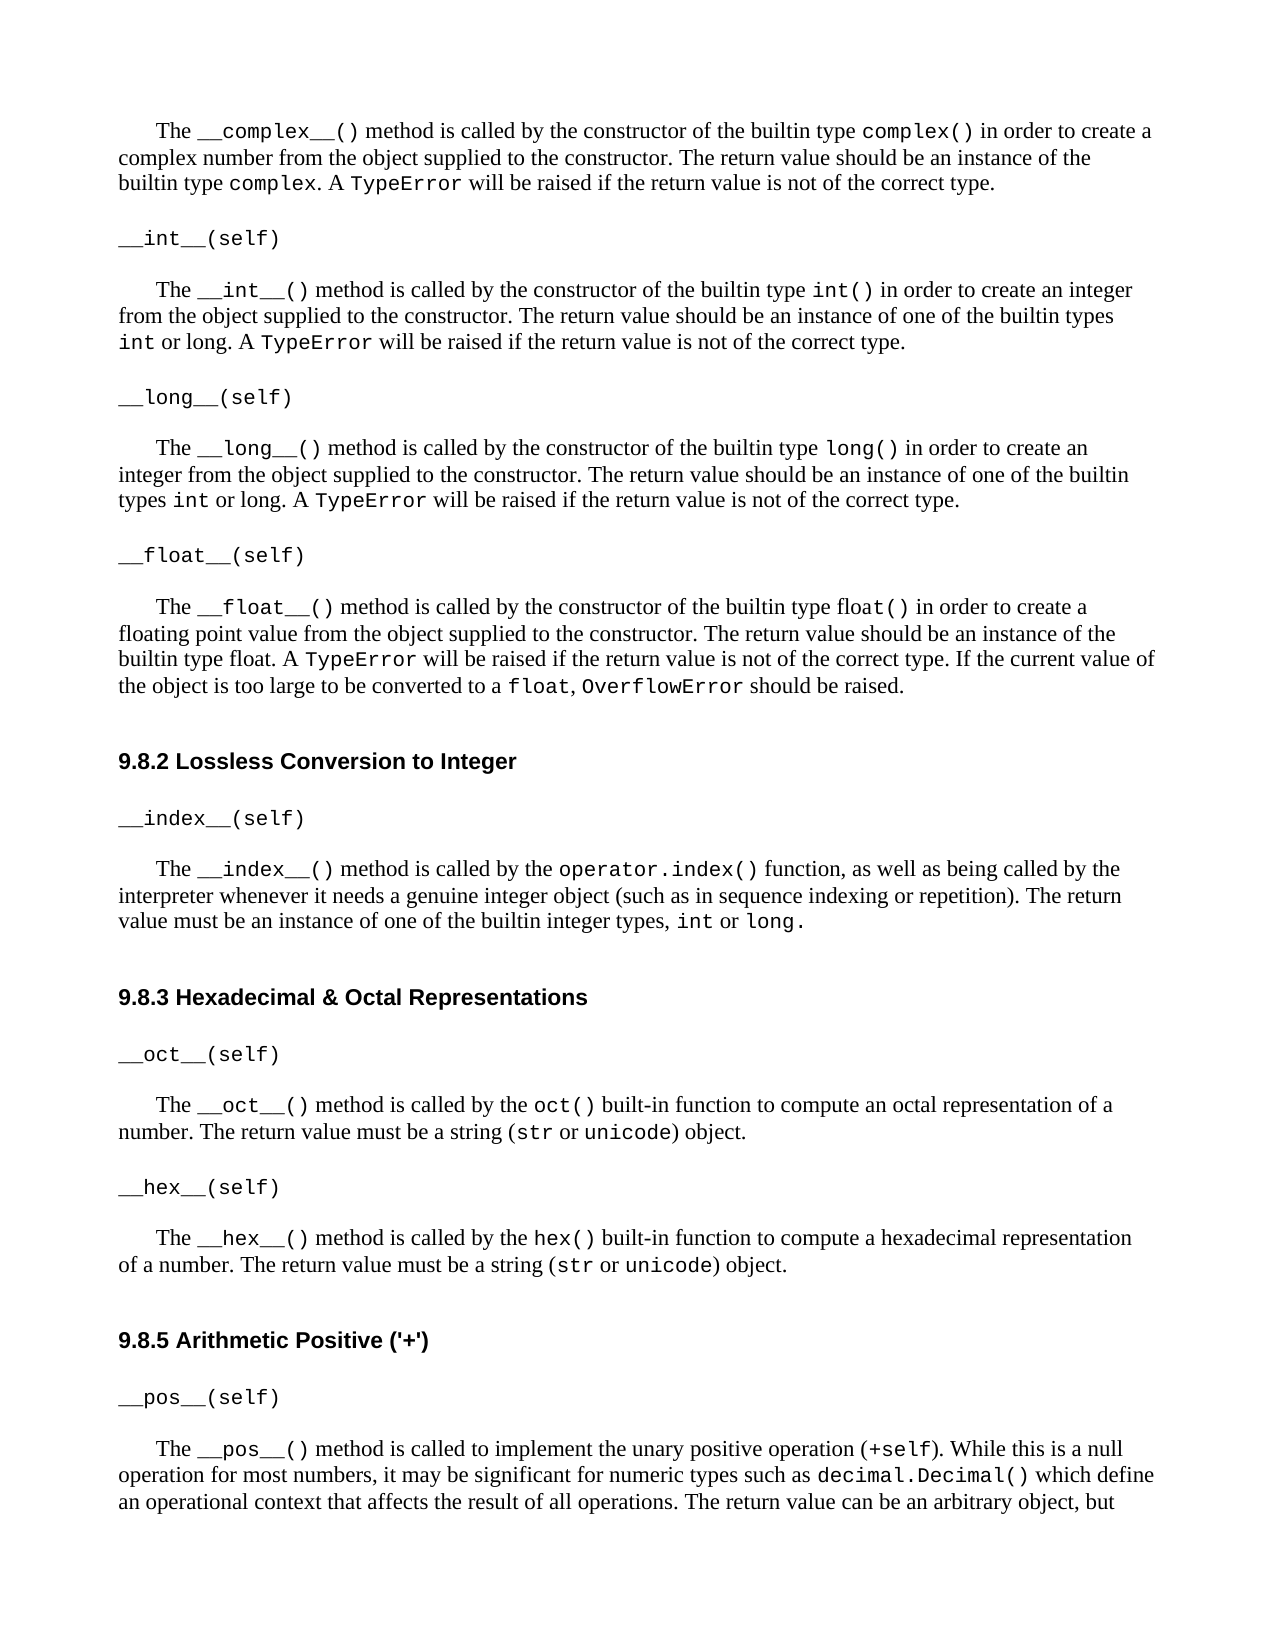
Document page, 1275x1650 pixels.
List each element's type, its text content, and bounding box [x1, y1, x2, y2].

text __index__(self) [118, 808, 1157, 831]
text __hex__(self) [118, 1177, 1157, 1200]
subtitle 9.8.3 Hexadecimal & Octal Representations [118, 979, 1157, 1010]
text The __long__() method is called by the constructor of the builtin type long() in order to create an integer from the object supplied to the constructor. The return value should be an instance of one of the builtin types int or long. A TypeError will be raised if the return value is not of the correct type. [118, 435, 1157, 514]
text __pos__(self) [118, 1387, 1157, 1411]
text __float__(self) [118, 545, 1157, 569]
subtitle 9.8.5 Arithmetic Positive ('+') [118, 1322, 1157, 1354]
text The __hex__() method is called by the hex() built-in function to compute a hexadecimal representation of a number. The return value must be a string (str or unicode) object. [118, 1225, 1157, 1279]
text The __index__() method is called by the operator.index() function, as well as being called by the interpreter whenever it needs a genuine integer object (such as in sequence indexing or repetition). The return value must be an instance of one of the builtin integer types, int or long. [118, 856, 1157, 935]
text The __int__() method is called by the constructor of the builtin type int() in order to create an integer from the object supplied to the constructor. The return value should be an instance of one of the builtin types int or long. A TypeError will be raised if the return value is not of the correct type. [118, 277, 1157, 356]
text __oct__(self) [118, 1043, 1157, 1067]
text The __complex__() method is called by the constructor of the builtin type complex() in order to create a complex number from the object supplied to the constructor. The return value should be an instance of the builtin type complex. A TypeError will be raised if the return value is not of the correct type. [118, 118, 1157, 197]
text __int__(self) [118, 228, 1157, 252]
subtitle 9.8.2 Lossless Conversion to Integer [118, 743, 1157, 774]
text __long__(self) [118, 387, 1157, 410]
text The __float__() method is called by the constructor of the builtin type float() in order to create a floating point value from the object supplied to the constructor. The return value should be an instance of the builtin type float. A TypeError will be raised if the return value is not of the correct type. If the current value of the object is too large to be converted to a float, OverflowError should be raised. [118, 594, 1157, 699]
text The __pos__() method is called to implement the unary positive operation (+self). While this is a null operation for most numbers, it may be significant for numeric types such as decimal.Decimal() which define an operational context that affects the result of all operations. The return value can be an arbitrary object, but [118, 1436, 1157, 1514]
text The __oct__() method is called by the oct() built-in function to compute an octal representation of a number. The return value must be a string (str or unicode) object. [118, 1092, 1157, 1146]
